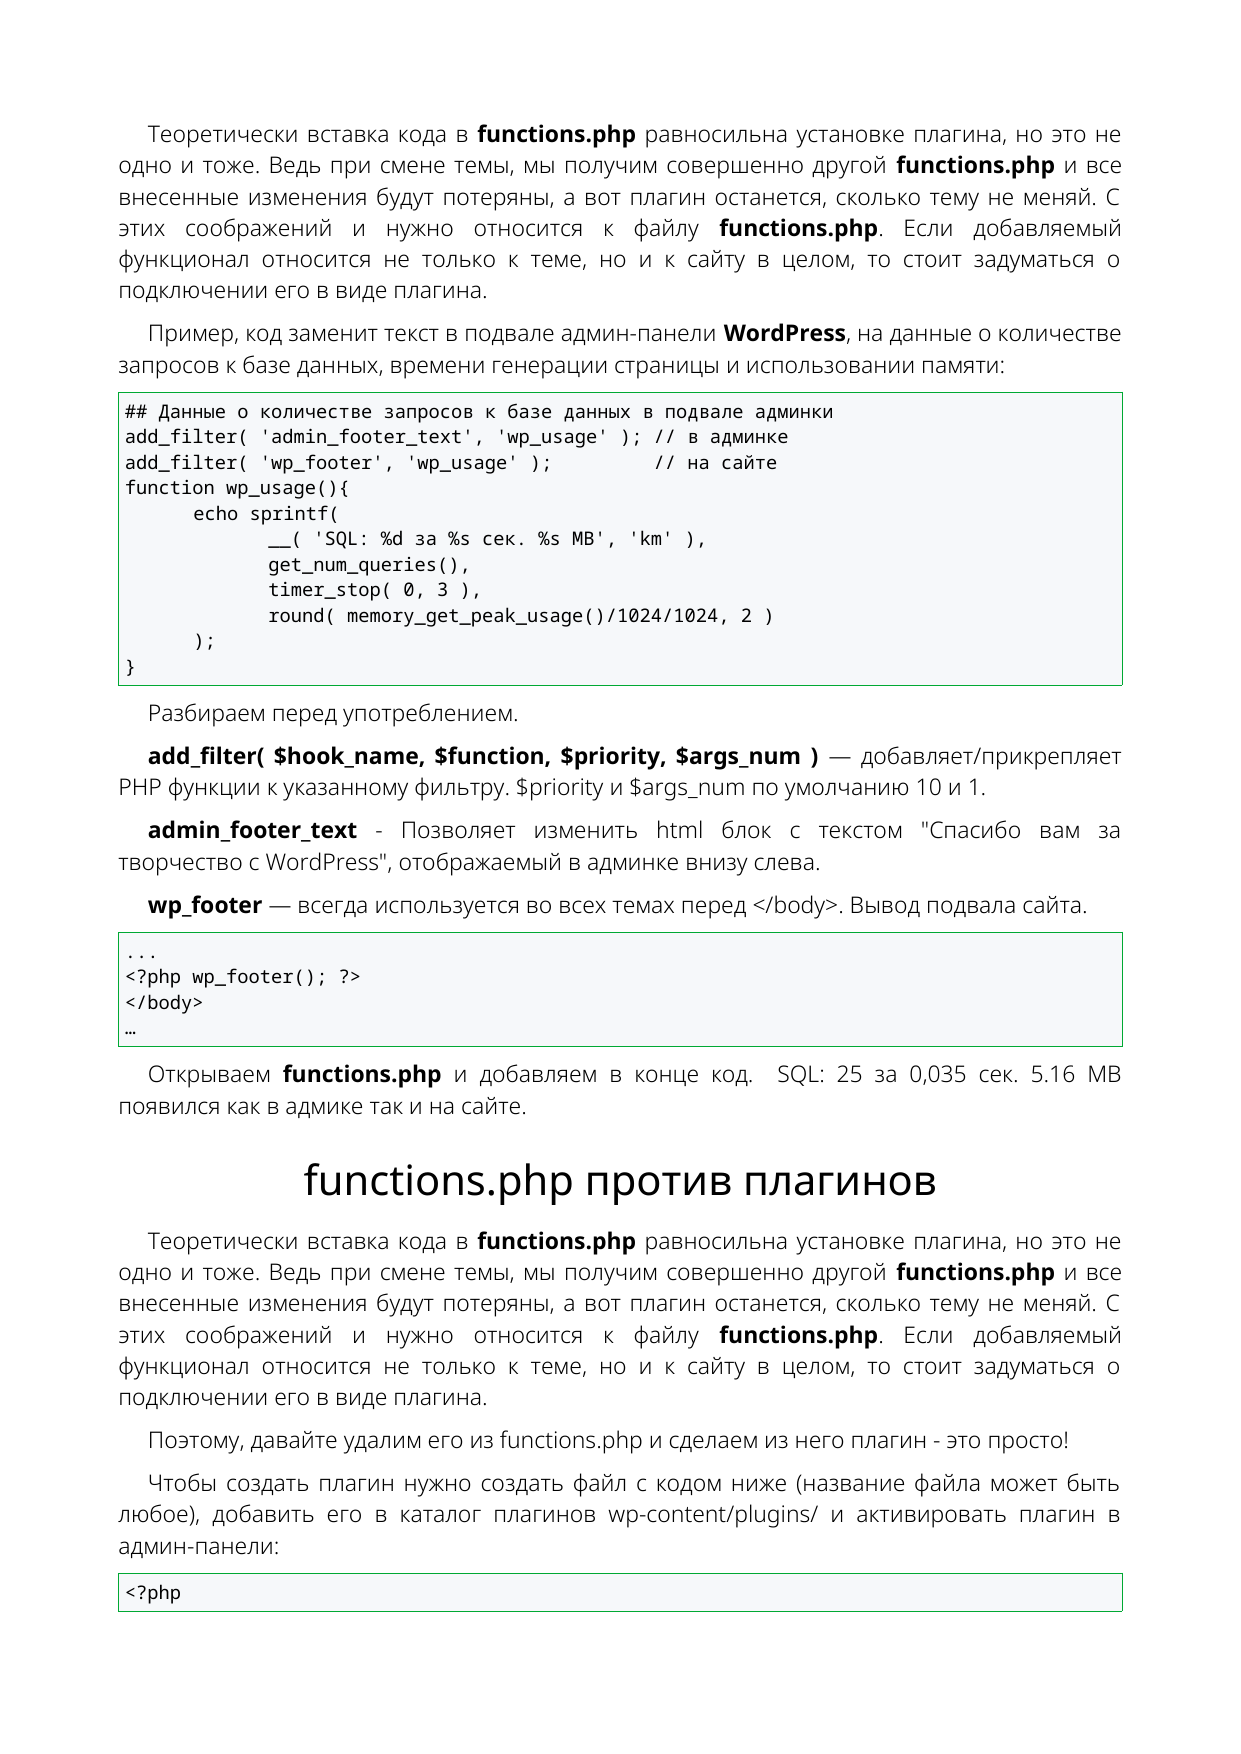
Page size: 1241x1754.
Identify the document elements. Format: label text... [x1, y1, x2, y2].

text echo sprintf( [119, 494, 1122, 519]
text <?php wp_footer(); ?> [119, 957, 1122, 983]
text Чтобы создать плагин нужно создать файл с кодом ниже (название файла может быть любое), добавить его в каталог плагинов wp-content/plugins/ и активировать плагин в админ-панели: [118, 1467, 1122, 1561]
text add_filter( 'admin_footer_text', 'wp_usage' ); // в админке [119, 417, 1122, 443]
text } [119, 647, 1122, 685]
text Разбираем перед употреблением. [118, 697, 1122, 728]
text __( 'SQL: %d за %s сек. %s MB', 'km' ), [119, 519, 1122, 545]
text Пример, код заменит текст в подвале админ-панели WordPress, на данные о количестве запросов к базе данных, времени генерации страницы и использовании памяти: [118, 317, 1122, 380]
text … [119, 1008, 1122, 1046]
text function wp_usage(){ [119, 468, 1122, 494]
text Теоретически вставка кода в functions.php равносильна установке плагина, но это не одно и тоже. Ведь при смене темы, мы получим совершенно другой functions.php и все внесенные изменения будут потеряны, а вот плагин останется, сколько тему не меняй. С этих соображений и нужно относится к файлу functions.php. Если добавляемый функционал относится не только к теме, но и к сайту в целом, то стоит задуматься о подключении его в виде плагина. [118, 1225, 1122, 1412]
text round( memory_get_peak_usage()/1024/1024, 2 ) [119, 596, 1122, 621]
text get_num_queries(), [119, 545, 1122, 570]
text Теоретически вставка кода в functions.php равносильна установке плагина, но это не одно и тоже. Ведь при смене темы, мы получим совершенно другой functions.php и все внесенные изменения будут потеряны, а вот плагин останется, сколько тему не меняй. С этих соображений и нужно относится к файлу functions.php. Если добавляемый функционал относится не только к теме, но и к сайту в целом, то стоит задуматься о подключении его в виде плагина. [118, 118, 1122, 306]
text add_filter( 'wp_footer', 'wp_usage' ); // на сайте [119, 443, 1122, 468]
text add_filter( $hook_name, $function, $priority, $args_num ) — добавляет/прикрепляет PHP функции к указанному фильтру. $priority и $args_num по умолчанию 10 и 1. [118, 740, 1122, 803]
subtitle functions.php против плагинов [118, 1150, 1122, 1207]
text ); [119, 621, 1122, 647]
text ... [119, 933, 1122, 957]
text admin_footer_text - Позволяет изменить html блок с текстом "Спасибо вам за творчество с WordPress", отображаемый в админке внизу слева. [118, 814, 1122, 877]
text Открываем functions.php и добавляем в конце код. SQL: 25 за 0,035 сек. 5.16 MB появился как в адмике так и на сайте. [118, 1058, 1122, 1121]
text </body> [119, 983, 1122, 1008]
text Поэтому, давайте удалим его из functions.php и сделаем из него плагин - это просто! [118, 1424, 1122, 1455]
text wp_footer — всегда используется во всех темах перед </body>. Вывод подвала сайта. [118, 889, 1122, 920]
text <?php [119, 1574, 1122, 1611]
text ## Данные о количестве запросов к базе данных в подвале админки [119, 393, 1122, 417]
text timer_stop( 0, 3 ), [119, 570, 1122, 596]
